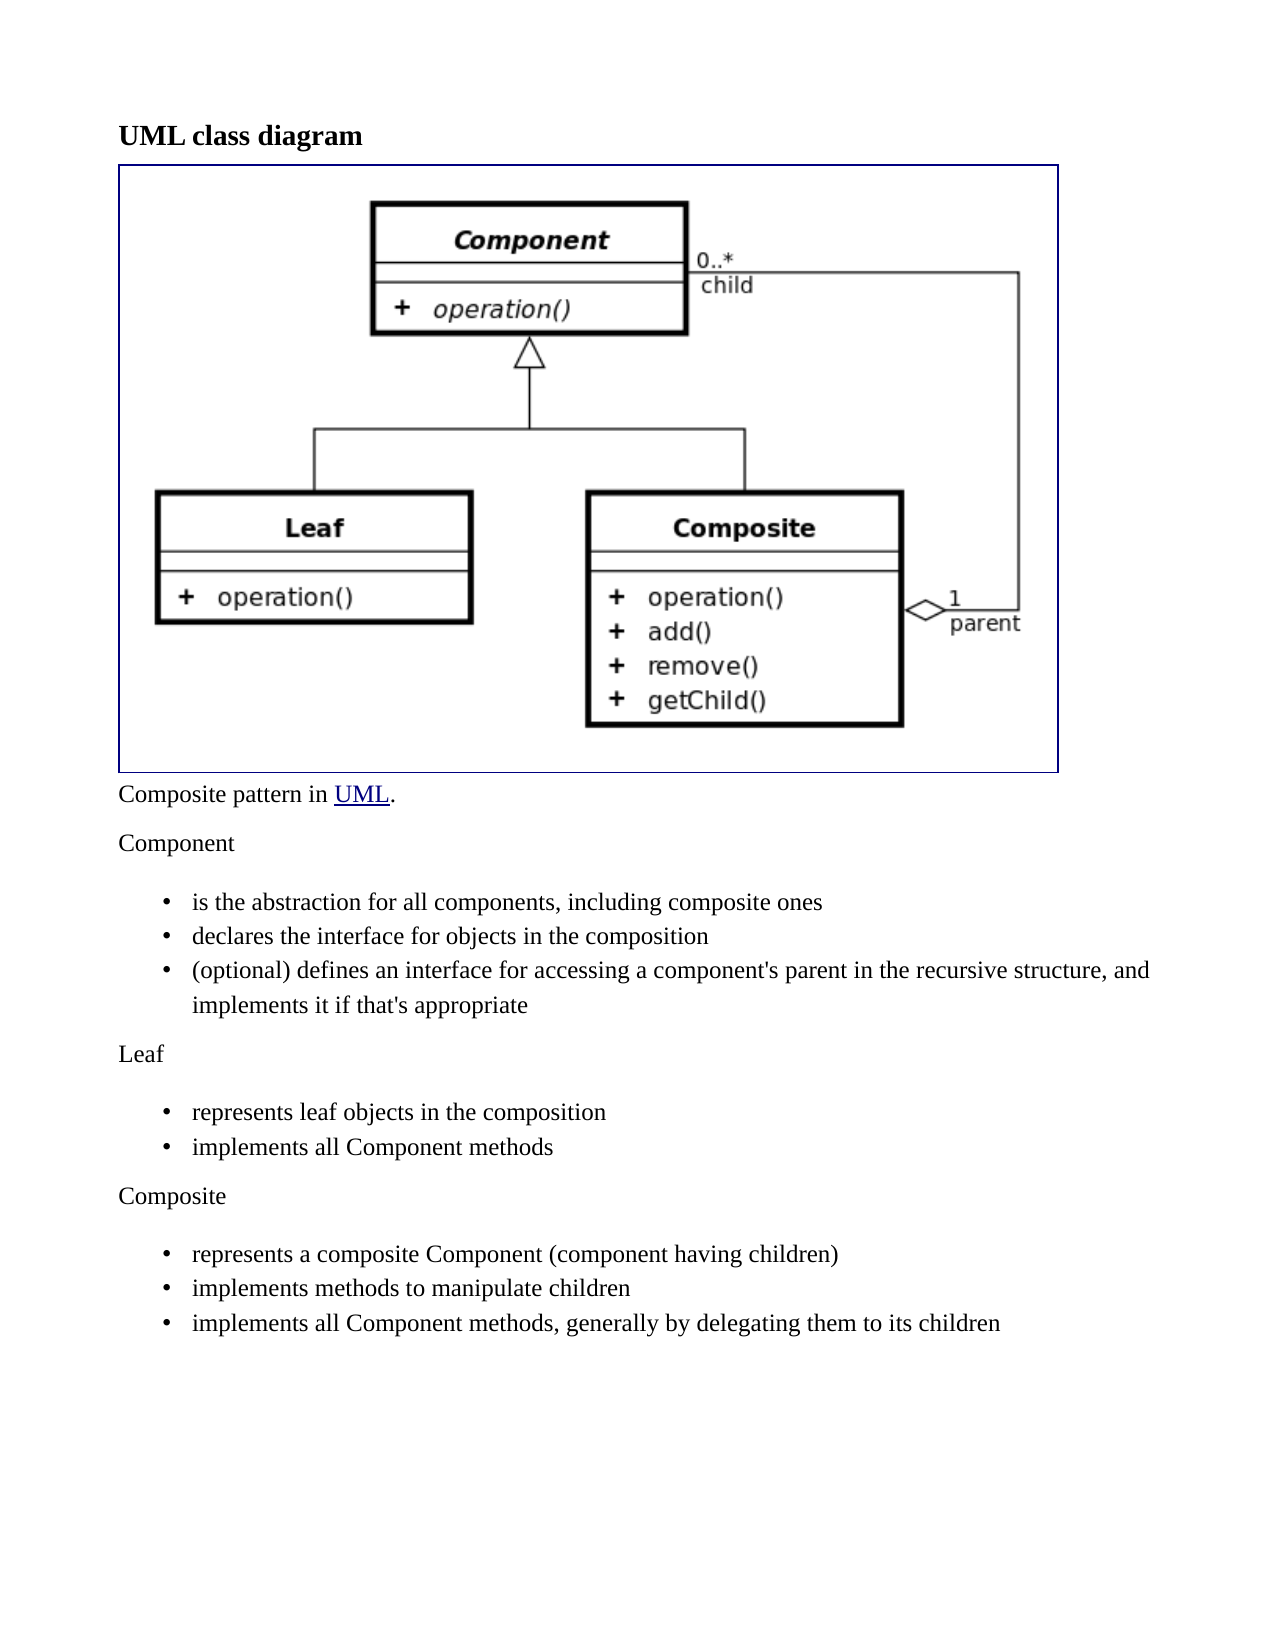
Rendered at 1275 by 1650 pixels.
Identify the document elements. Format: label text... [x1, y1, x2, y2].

subtitle Leaf [118, 1039, 1157, 1068]
list declares the interface for objects in the composition [162, 921, 1157, 950]
picture [120, 166, 1057, 772]
subtitle Composite [118, 1181, 1157, 1209]
subtitle UML class diagram [118, 118, 1157, 152]
list (optional) defines an interface for accessing a component's parent in the recursive structure, and implements it if that's appropriate [162, 956, 1157, 1019]
list implements all Component methods [162, 1132, 1157, 1161]
subtitle Component [118, 828, 1157, 857]
list implements all Component methods, generally by delegating them to its children [162, 1308, 1157, 1337]
list represents a composite Component (component having children) [162, 1239, 1157, 1268]
list implements methods to manipulate children [162, 1273, 1157, 1302]
text Composite pattern in UML. [118, 779, 1157, 808]
list is the abstraction for all components, including composite ones [162, 887, 1157, 915]
list represents leaf objects in the composition [162, 1097, 1157, 1126]
